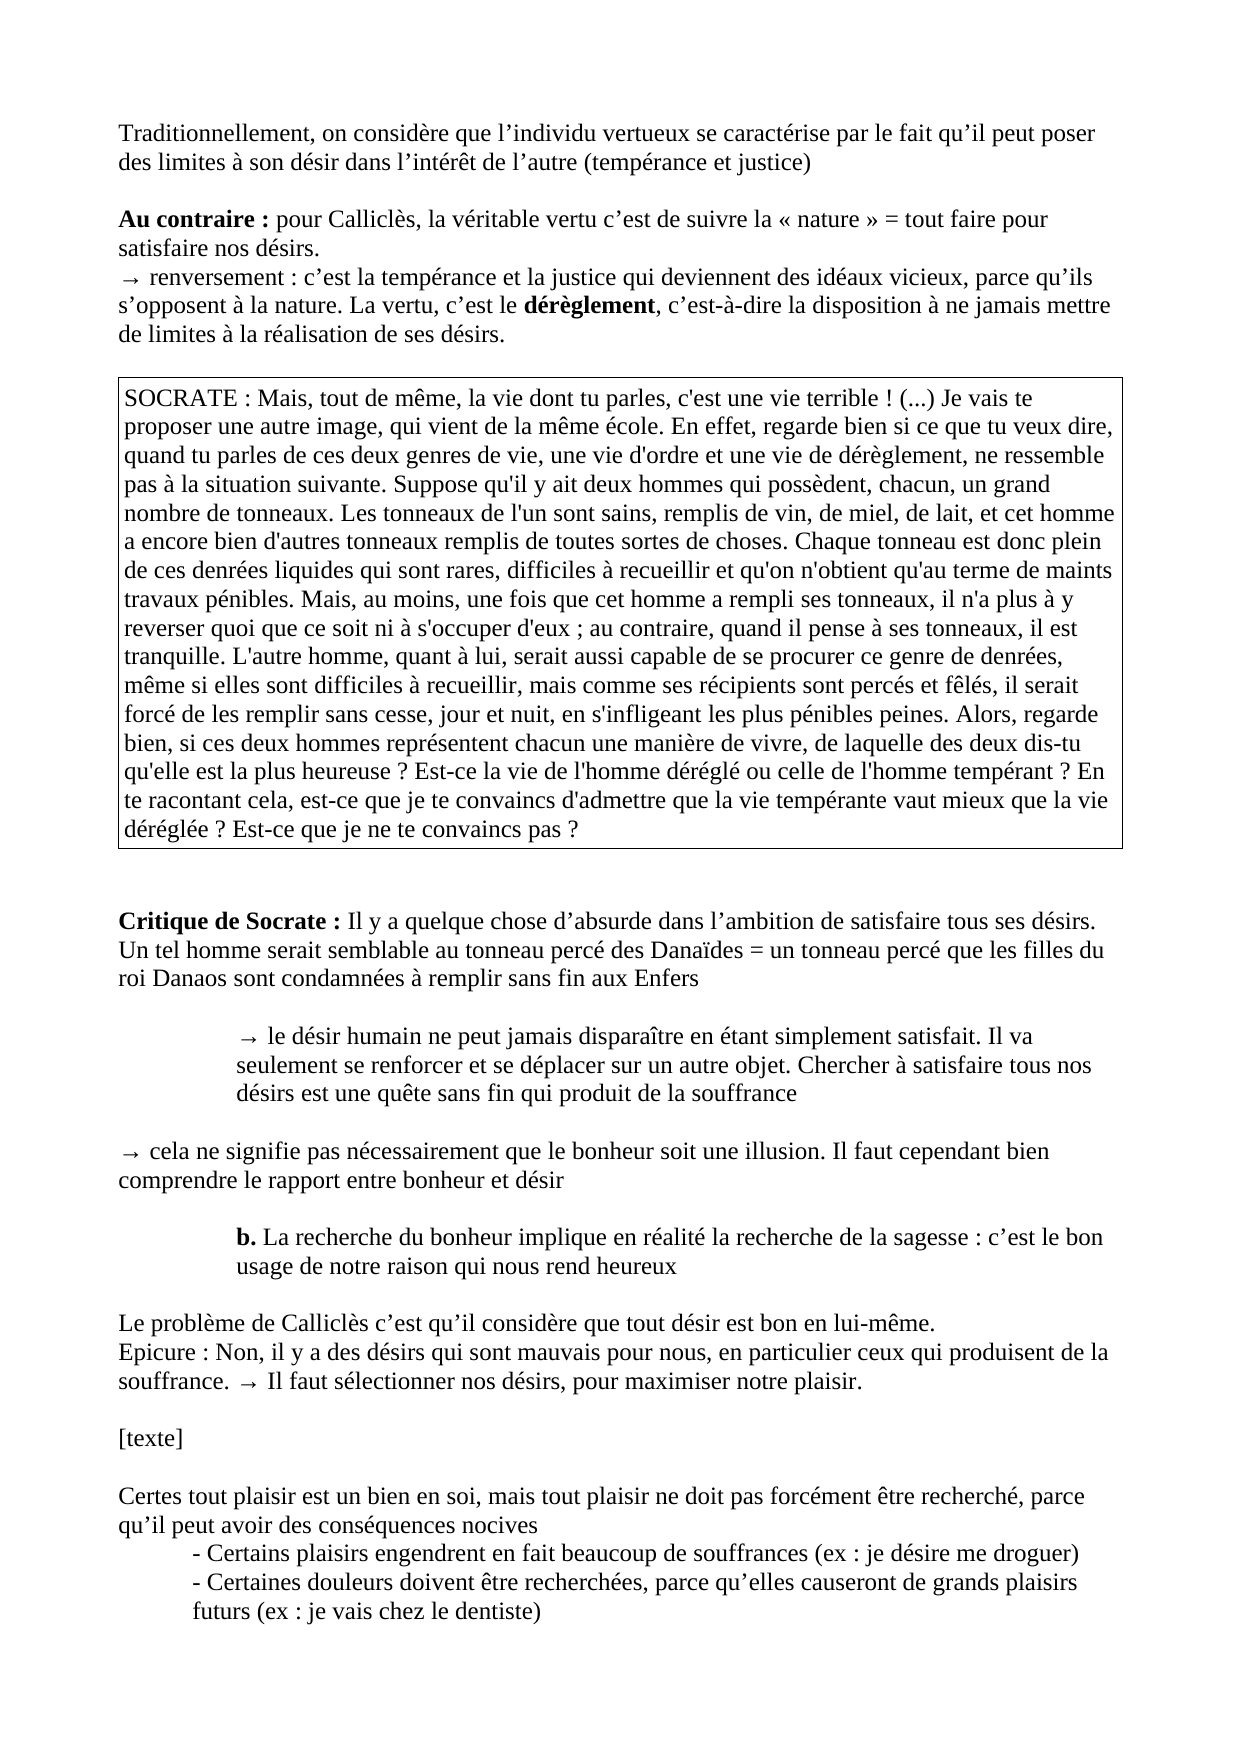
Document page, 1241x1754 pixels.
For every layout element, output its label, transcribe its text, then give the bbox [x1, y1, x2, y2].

text - Certaines douleurs doivent être recherchées, parce qu’elles causeront de grands plaisirs futurs (ex : je vais chez le dentiste) [192, 1567, 1122, 1625]
text → cela ne signifie pas nécessairement que le bonheur soit une illusion. Il faut cependant bien comprendre le rapport entre bonheur et désir [118, 1136, 1122, 1193]
text Critique de Socrate : Il y a quelque chose d’absurde dans l’ambition de satisfaire tous ses désirs. Un tel homme serait semblable au tonneau percé des Danaïdes = un tonneau percé que les filles du roi Danaos sont condamnées à remplir sans fin aux Enfers [118, 906, 1122, 992]
table_header SOCRATE : Mais, tout de même, la vie dont tu parles, c'est une vie terrible ! (...) Je vais te proposer une autre image, qui vient de la même école. En effet, regarde bien si ce que tu veux dire, quand tu parles de ces deux genres de vie, une vie d'ordre et une vie de dérèglement, ne ressemble pas à la situation suivante. Suppose qu'il y ait deux hommes qui possèdent, chacun, un grand nombre de tonneaux. Les tonneaux de l'un sont sains, remplis de vin, de miel, de lait, et cet homme a encore bien d'autres tonneaux remplis de toutes sortes de choses. Chaque tonneau est donc plein de ces denrées liquides qui sont rares, difficiles à recueillir et qu'on n'obtient qu'au terme de maints travaux pénibles. Mais, au moins, une fois que cet homme a rempli ses tonneaux, il n'a plus à y reverser quoi que ce soit ni à s'occuper d'eux ; au contraire, quand il pense à ses tonneaux, il est tranquille. L'autre homme, quant à lui, serait aussi capable de se procurer ce genre de denrées, même si elles sont difficiles à recueillir, mais comme ses récipients sont percés et fêlés, il serait forcé de les remplir sans cesse, jour et nuit, en s'infligeant les plus pénibles peines. Alors, regarde bien, si ces deux hommes représentent chacun une manière de vivre, de laquelle des deux dis-tu qu'elle est la plus heureuse ? Est-ce la vie de l'homme déréglé ou celle de l'homme tempérant ? En te racontant cela, est-ce que je te convaincs d'admettre que la vie tempérante vaut mieux que la vie déréglée ? Est-ce que je ne te convaincs pas ? [119, 378, 1122, 848]
text Epicure : Non, il y a des désirs qui sont mauvais pour nous, en particulier ceux qui produisent de la souffrance. → Il faut sélectionner nos désirs, pour maximiser notre plaisir. [118, 1337, 1122, 1395]
text Certes tout plaisir est un bien en soi, mais tout plaisir ne doit pas forcément être recherché, parce qu’il peut avoir des conséquences nocives [118, 1481, 1122, 1538]
text Traditionnellement, on considère que l’individu vertueux se caractérise par le fait qu’il peut poser des limites à son désir dans l’intérêt de l’autre (tempérance et justice) [118, 118, 1122, 176]
text - Certains plaisirs engendrent en fait beaucoup de souffrances (ex : je désire me droguer) [192, 1538, 1122, 1567]
text Au contraire : pour Calliclès, la véritable vertu c’est de suivre la « nature » = tout faire pour satisfaire nos désirs. [118, 204, 1122, 262]
text b. La recherche du bonheur implique en réalité la recherche de la sagesse : c’est le bon usage de notre raison qui nous rend heureux [236, 1222, 1122, 1280]
text → renversement : c’est la tempérance et la justice qui deviennent des idéaux vicieux, parce qu’ils s’opposent à la nature. La vertu, c’est le dérèglement, c’est-à-dire la disposition à ne jamais mettre de limites à la réalisation de ses désirs. [118, 262, 1122, 348]
text [texte] [118, 1423, 1122, 1452]
text → le désir humain ne peut jamais disparaître en étant simplement satisfait. Il va seulement se renforcer et se déplacer sur un autre objet. Chercher à satisfaire tous nos désirs est une quête sans fin qui produit de la souffrance [236, 1021, 1122, 1107]
text Le problème de Calliclès c’est qu’il considère que tout désir est bon en lui-même. [118, 1308, 1122, 1337]
